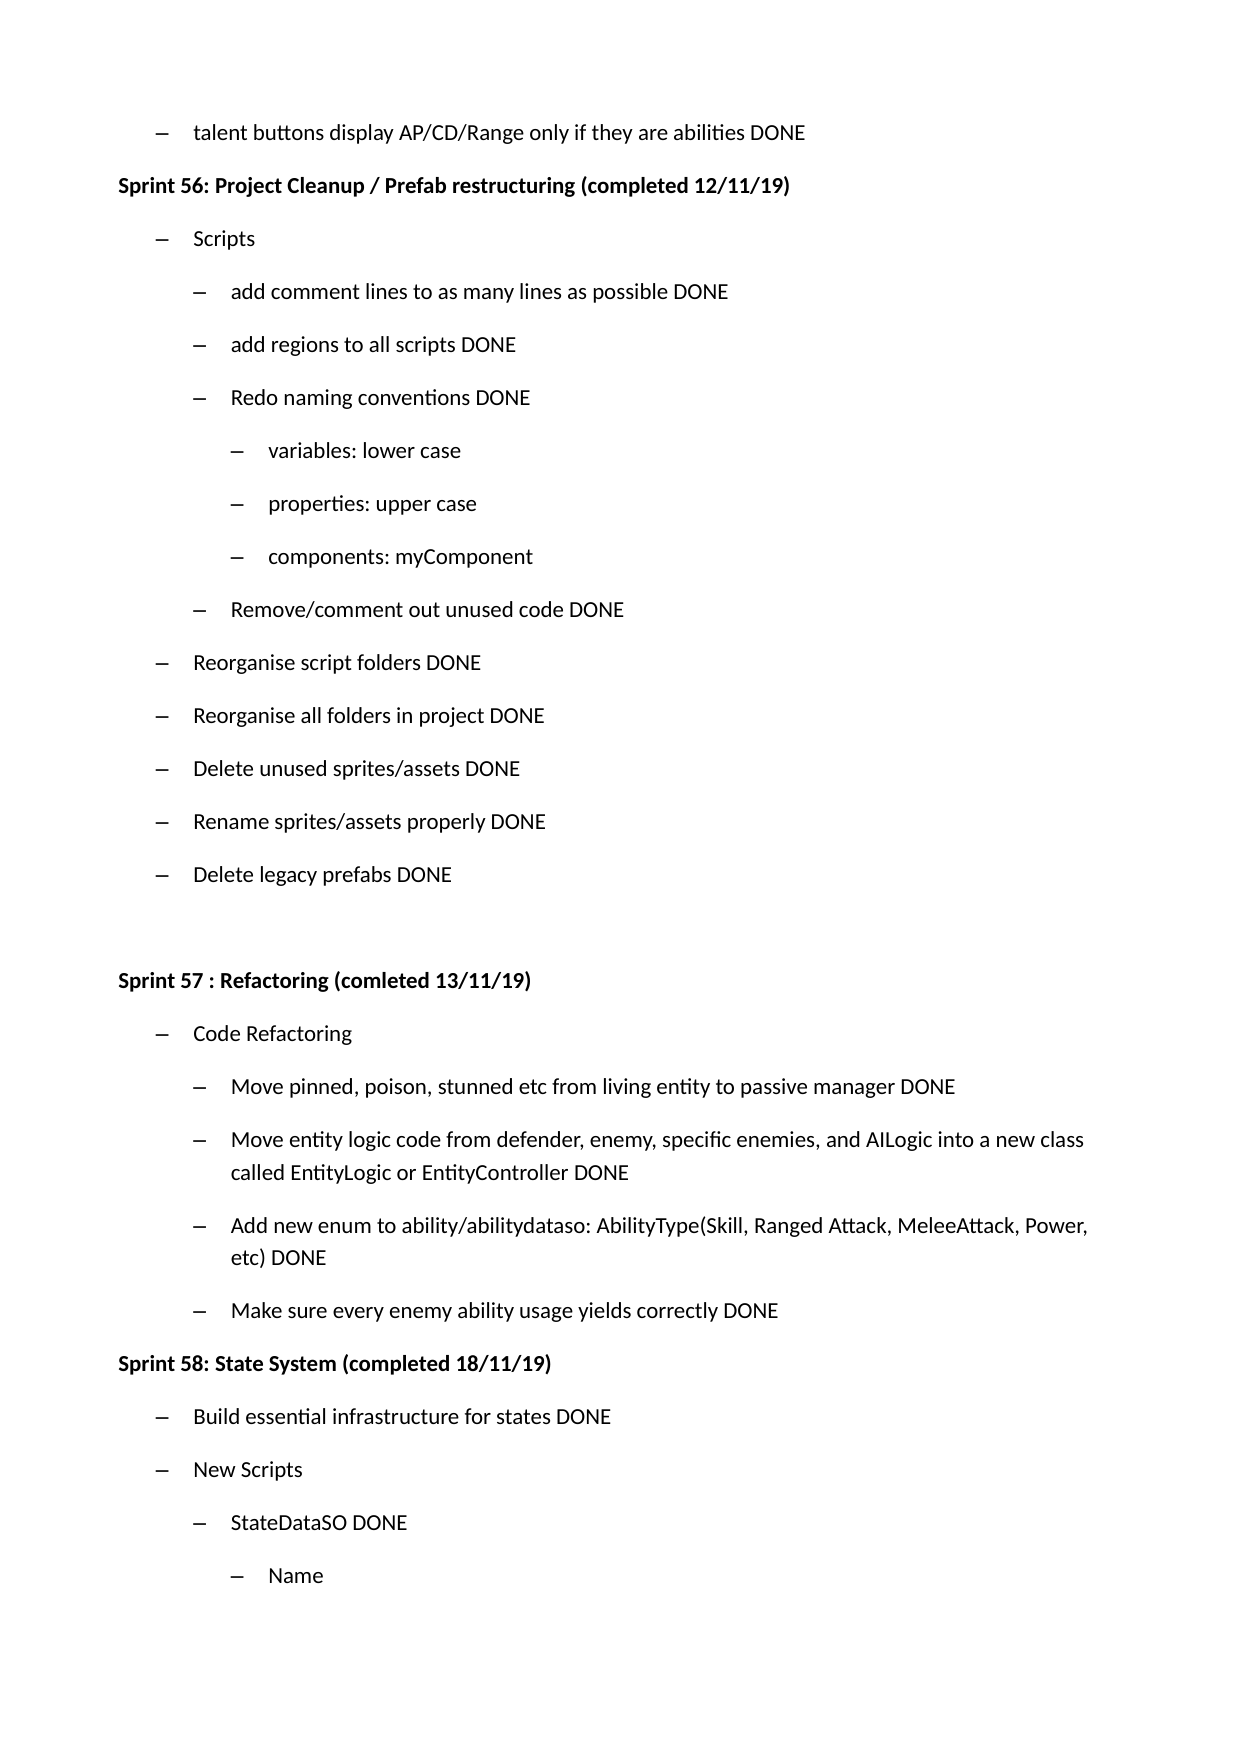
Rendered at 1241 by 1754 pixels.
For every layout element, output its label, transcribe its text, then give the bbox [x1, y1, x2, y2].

list Rename sprites/assets properly DONE [156, 807, 1122, 835]
list talent buttons display AP/CD/Range only if they are abilities DONE [156, 118, 1122, 146]
list Move pinned, poison, stunned etc from living entity to passive manager DONE [193, 1072, 1122, 1101]
list Scripts [156, 224, 1122, 252]
list Name [231, 1561, 1122, 1589]
list Redo naming conventions DONE [193, 383, 1122, 411]
list Make sure every enemy ability usage yields correctly DONE [193, 1296, 1122, 1324]
list StateDataSO DONE [193, 1508, 1122, 1536]
list add regions to all scripts DONE [193, 330, 1122, 358]
text Sprint 56: Project Cleanup / Prefab restructuring (completed 12/11/19) [118, 171, 1122, 199]
text Sprint 58: State System (completed 18/11/19) [118, 1349, 1122, 1377]
list Add new enum to ability/abilitydataso: AbilityType(Skill, Ranged Attack, MeleeAttack, Power, etc) DONE [193, 1211, 1122, 1271]
list New Scripts [156, 1455, 1122, 1483]
list Delete unused sprites/assets DONE [156, 754, 1122, 782]
list Reorganise script folders DONE [156, 648, 1122, 676]
list variables: lower case [231, 436, 1122, 464]
list components: myComponent [231, 542, 1122, 570]
text Sprint 57 : Refactoring (comleted 13/11/19) [118, 966, 1122, 994]
list properties: upper case [231, 489, 1122, 517]
list Delete legacy prefabs DONE [156, 860, 1122, 888]
list Move entity logic code from defender, enemy, specific enemies, and AILogic into a new class called EntityLogic or EntityController DONE [193, 1126, 1122, 1186]
list Remove/comment out unused code DONE [193, 595, 1122, 623]
list Build essential infrastructure for states DONE [156, 1402, 1122, 1430]
list Reorganise all folders in project DONE [156, 701, 1122, 729]
list add comment lines to as many lines as possible DONE [193, 277, 1122, 305]
list Code Refactoring [156, 1019, 1122, 1047]
